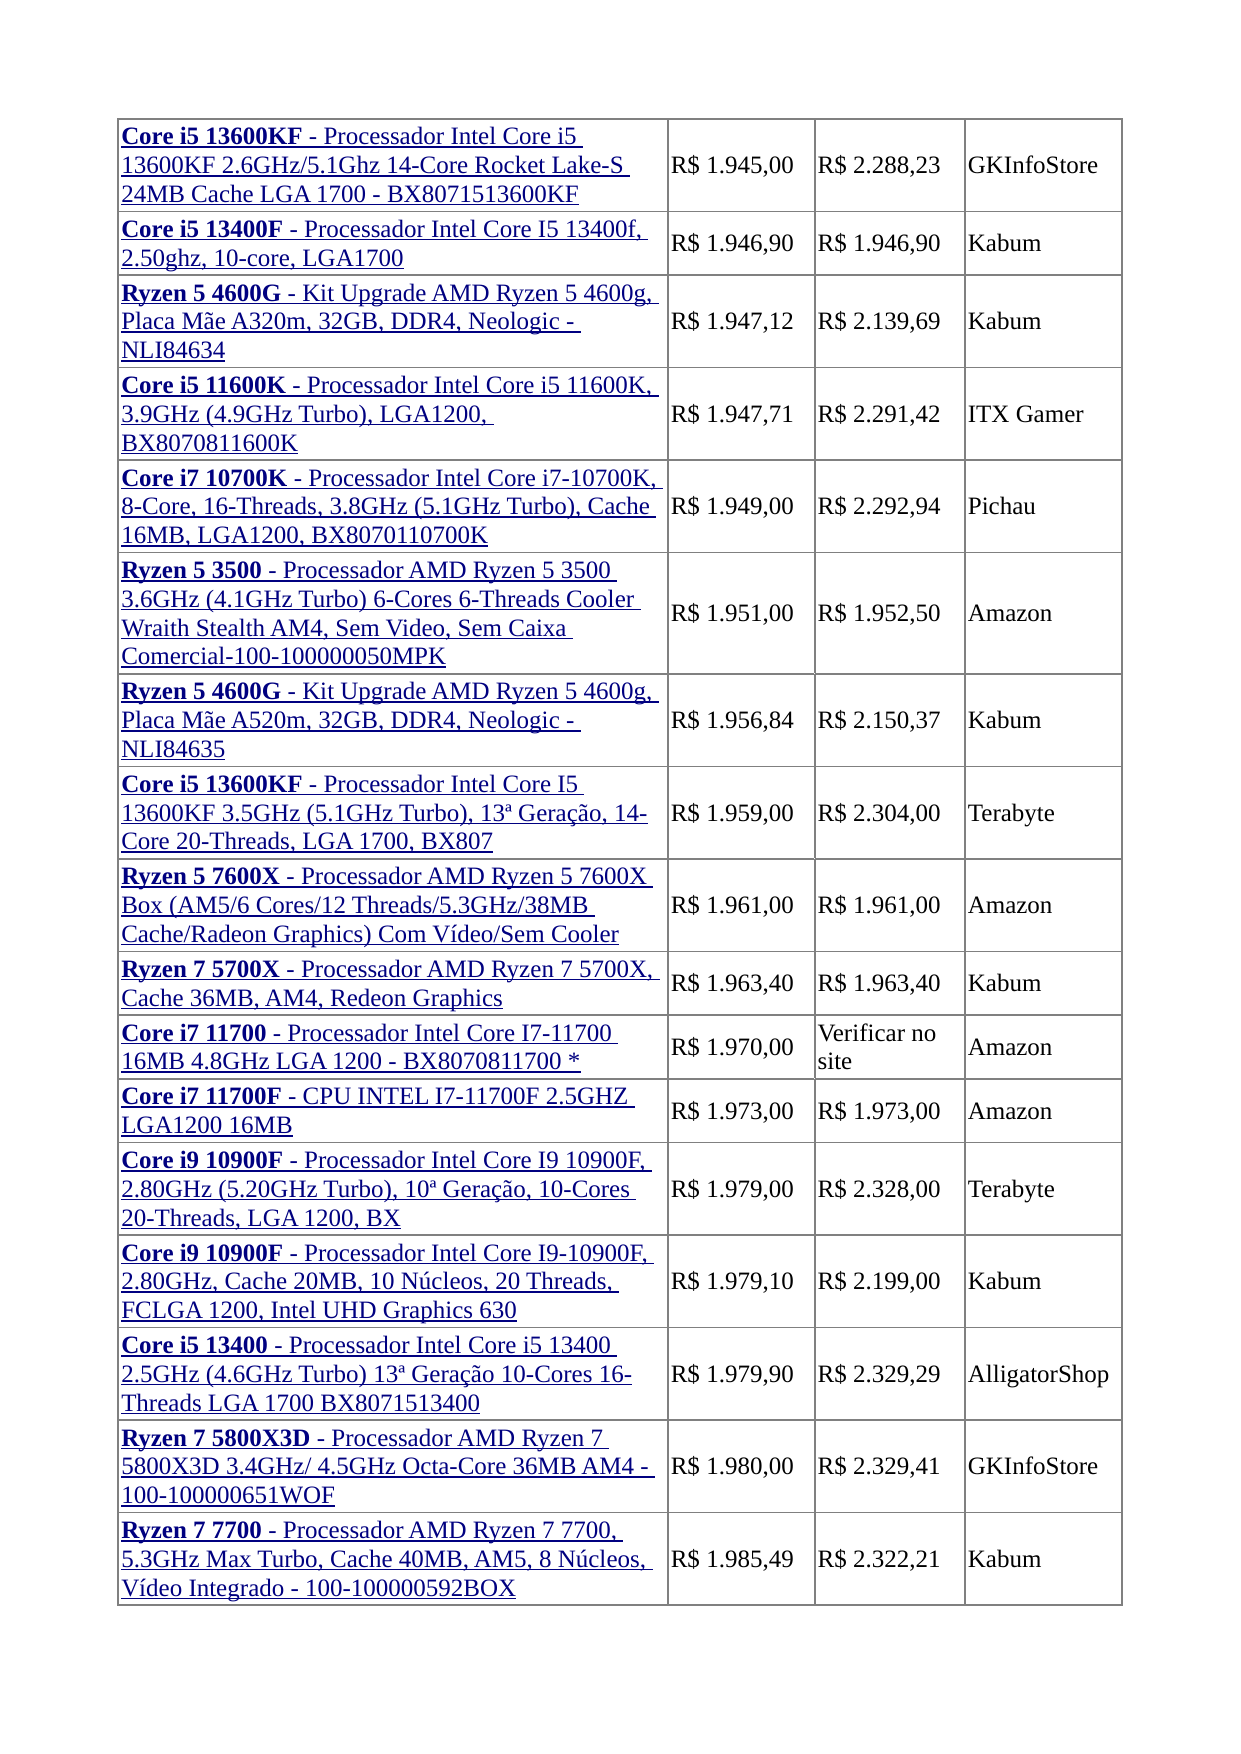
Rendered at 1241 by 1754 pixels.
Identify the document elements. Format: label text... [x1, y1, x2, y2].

table_cell Kabum [966, 1513, 1121, 1604]
table_cell R$ 2.288,23 [816, 120, 964, 211]
table_cell R$ 1.959,00 [669, 767, 814, 858]
table_cell R$ 2.139,69 [816, 276, 964, 367]
table_cell Ryzen 7 5800X3D - Processador AMD Ryzen 7 5800X3D 3.4GHz/ 4.5GHz Octa-Core 36MB AM4 - 100-100000651WOF [119, 1421, 667, 1512]
table_cell R$ 2.304,00 [816, 767, 964, 858]
table_cell R$ 2.322,21 [816, 1513, 964, 1604]
table_cell Kabum [966, 276, 1121, 367]
table_cell Core i9 10900F - Processador Intel Core I9-10900F, 2.80GHz, Cache 20MB, 10 Núcleos, 20 Threads, FCLGA 1200, Intel UHD Graphics 630 [119, 1236, 667, 1327]
table_cell Amazon [966, 1016, 1121, 1078]
table_cell Amazon [966, 553, 1121, 673]
table_cell Verificar no site [816, 1016, 964, 1078]
table_cell Terabyte [966, 767, 1121, 858]
table_cell R$ 1.963,40 [816, 952, 964, 1014]
table_cell R$ 2.199,00 [816, 1236, 964, 1327]
table_cell GKInfoStore [966, 120, 1121, 211]
table_cell Core i7 11700F - CPU INTEL I7-11700F 2.5GHZ LGA1200 16MB [119, 1080, 667, 1142]
table_cell Kabum [966, 952, 1121, 1014]
table_cell R$ 1.961,00 [816, 860, 964, 951]
table_cell Core i5 11600K - Processador Intel Core i5 11600K, 3.9GHz (4.9GHz Turbo), LGA1200, BX8070811600K [119, 368, 667, 459]
table_cell R$ 1.980,00 [669, 1421, 814, 1512]
table_cell Core i5 13600KF - Processador Intel Core i5 13600KF 2.6GHz/5.1Ghz 14-Core Rocket Lake-S 24MB Cache LGA 1700 - BX8071513600KF [119, 120, 667, 211]
table_cell Kabum [966, 212, 1121, 274]
table_cell R$ 1.985,49 [669, 1513, 814, 1604]
table_cell R$ 2.150,37 [816, 675, 964, 766]
table_cell R$ 1.956,84 [669, 675, 814, 766]
table_cell R$ 1.946,90 [816, 212, 964, 274]
table_cell Kabum [966, 1236, 1121, 1327]
table_cell R$ 1.961,00 [669, 860, 814, 951]
table_cell R$ 1.945,00 [669, 120, 814, 211]
table_cell Core i7 10700K - Processador Intel Core i7-10700K, 8-Core, 16-Threads, 3.8GHz (5.1GHz Turbo), Cache 16MB, LGA1200, BX8070110700K [119, 461, 667, 552]
table_cell R$ 1.970,00 [669, 1016, 814, 1078]
table_cell R$ 1.979,00 [669, 1143, 814, 1234]
table_cell Amazon [966, 860, 1121, 951]
table_cell R$ 1.947,71 [669, 368, 814, 459]
table_cell Core i7 11700 - Processador Intel Core I7-11700 16MB 4.8GHz LGA 1200 - BX8070811700 * [119, 1016, 667, 1078]
table_cell R$ 2.291,42 [816, 368, 964, 459]
table_cell R$ 1.963,40 [669, 952, 814, 1014]
table_cell Core i9 10900F - Processador Intel Core I9 10900F, 2.80GHz (5.20GHz Turbo), 10ª Geração, 10-Cores 20-Threads, LGA 1200, BX [119, 1143, 667, 1234]
table_cell R$ 1.949,00 [669, 461, 814, 552]
table_cell Ryzen 7 7700 - Processador AMD Ryzen 7 7700, 5.3GHz Max Turbo, Cache 40MB, AM5, 8 Núcleos, Vídeo Integrado - 100-100000592BOX [119, 1513, 667, 1604]
table_cell Ryzen 5 7600X - Processador AMD Ryzen 5 7600X Box (AM5/6 Cores/12 Threads/5.3GHz/38MB Cache/Radeon Graphics) Com Vídeo/Sem Cooler [119, 860, 667, 951]
table_cell R$ 2.329,41 [816, 1421, 964, 1512]
table_cell R$ 1.973,00 [669, 1080, 814, 1142]
table_cell R$ 1.952,50 [816, 553, 964, 673]
table_cell GKInfoStore [966, 1421, 1121, 1512]
table_cell R$ 1.973,00 [816, 1080, 964, 1142]
table_cell R$ 1.947,12 [669, 276, 814, 367]
table_cell R$ 2.329,29 [816, 1328, 964, 1419]
table_cell Terabyte [966, 1143, 1121, 1234]
table_cell Core i5 13600KF - Processador Intel Core I5 13600KF 3.5GHz (5.1GHz Turbo), 13ª Geração, 14-Core 20-Threads, LGA 1700, BX807 [119, 767, 667, 858]
table_cell Ryzen 5 4600G - Kit Upgrade AMD Ryzen 5 4600g, Placa Mãe A320m, 32GB, DDR4, Neologic - NLI84634 [119, 276, 667, 367]
table_cell R$ 1.979,10 [669, 1236, 814, 1327]
table_cell Kabum [966, 675, 1121, 766]
table_cell Pichau [966, 461, 1121, 552]
table_cell R$ 1.979,90 [669, 1328, 814, 1419]
table_cell ITX Gamer [966, 368, 1121, 459]
table_cell Ryzen 5 3500 - Processador AMD Ryzen 5 3500 3.6GHz (4.1GHz Turbo) 6-Cores 6-Threads Cooler Wraith Stealth AM4, Sem Video, Sem Caixa Comercial-100-100000050MPK [119, 553, 667, 673]
table_cell AlligatorShop [966, 1328, 1121, 1419]
table_cell Core i5 13400 - Processador Intel Core i5 13400 2.5GHz (4.6GHz Turbo) 13ª Geração 10-Cores 16-Threads LGA 1700 BX8071513400 [119, 1328, 667, 1419]
table_cell Amazon [966, 1080, 1121, 1142]
table_cell Ryzen 7 5700X - Processador AMD Ryzen 7 5700X, Cache 36MB, AM4, Redeon Graphics [119, 952, 667, 1014]
table_cell Ryzen 5 4600G - Kit Upgrade AMD Ryzen 5 4600g, Placa Mãe A520m, 32GB, DDR4, Neologic - NLI84635 [119, 675, 667, 766]
table_cell R$ 2.328,00 [816, 1143, 964, 1234]
table_cell Core i5 13400F - Processador Intel Core I5 13400f, 2.50ghz, 10-core, LGA1700 [119, 212, 667, 274]
table_cell R$ 1.951,00 [669, 553, 814, 673]
table_cell R$ 2.292,94 [816, 461, 964, 552]
table_cell R$ 1.946,90 [669, 212, 814, 274]
